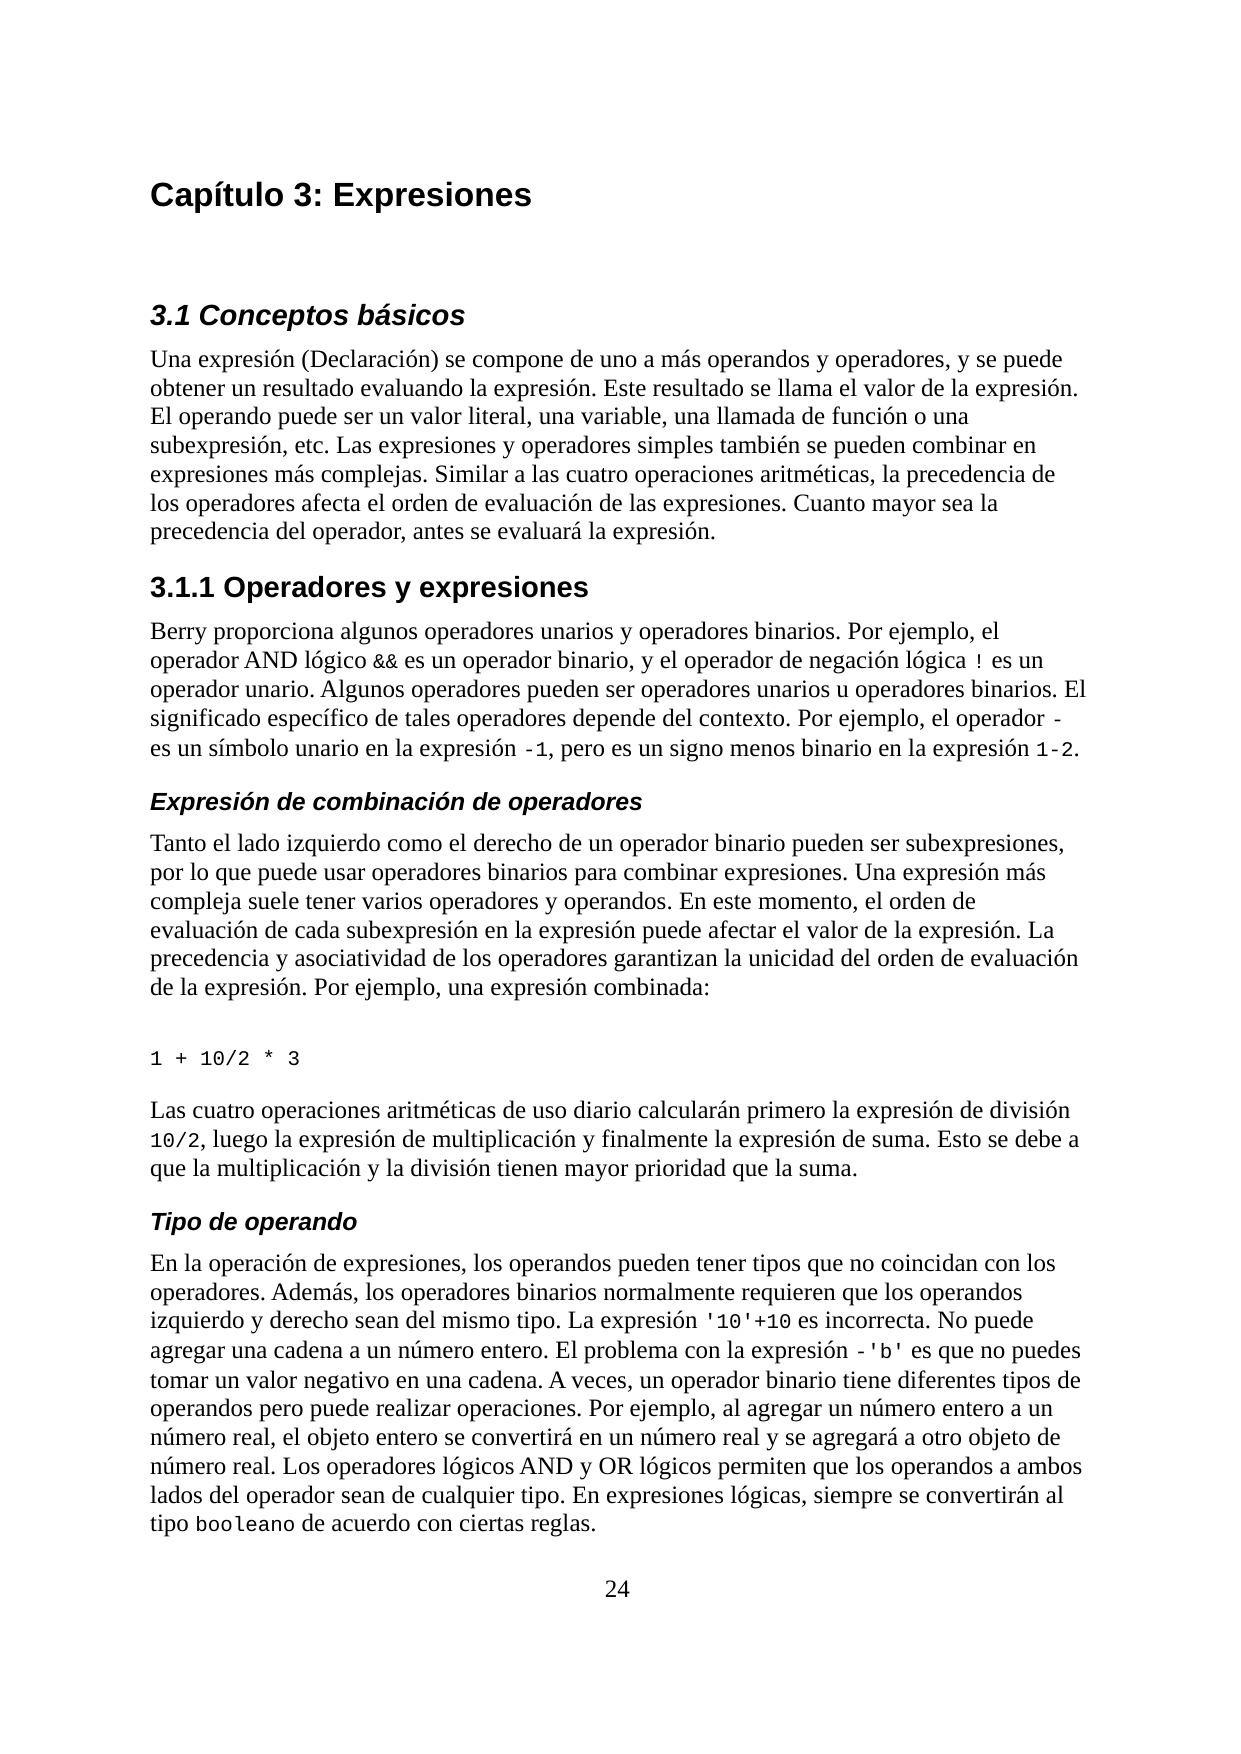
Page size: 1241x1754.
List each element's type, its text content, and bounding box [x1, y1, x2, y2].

text Tanto el lado izquierdo como el derecho de un operador binario pueden ser subexpresiones, por lo que puede usar operadores binarios para combinar expresiones. Una expresión más compleja suele tener varios operadores y operandos. En este momento, el orden de evaluación de cada subexpresión en la expresión puede afectar el valor de la expresión. La precedencia y asociatividad de los operadores garantizan la unicidad del orden de evaluación de la expresión. Por ejemplo, una expresión combinada: [150, 828, 1090, 1001]
text En la operación de expresiones, los operandos pueden tener tipos que no coincidan con los operadores. Además, los operadores binarios normalmente requieren que los operandos izquierdo y derecho sean del mismo tipo. La expresión '10'+10 es incorrecta. No puede agregar una cadena a un número entero. El problema con la expresión -'b' es que no puedes tomar un valor negativo en una cadena. A veces, un operador binario tiene diferentes tipos de operandos pero puede realizar operaciones. Por ejemplo, al agregar un número entero a un número real, el objeto entero se convertirá en un número real y se agregará a otro objeto de número real. Los operadores lógicos AND y OR lógicos permiten que los operandos a ambos lados del operador sean de cualquier tipo. En expresiones lógicas, siempre se convertirán al tipo booleano de acuerdo con ciertas reglas. [150, 1248, 1090, 1538]
text Berry proporciona algunos operadores unarios y operadores binarios. Por ejemplo, el operador AND lógico && es un operador binario, y el operador de negación lógica ! es un operador unario. Algunos operadores pueden ser operadores unarios u operadores binarios. El significado específico de tales operadores depende del contexto. Por ejemplo, el operador - es un símbolo unario en la expresión -1, pero es un signo menos binario en la expresión 1-2. [150, 616, 1090, 762]
subtitle Expresión de combinación de operadores [150, 787, 1090, 816]
subtitle 3.1 Conceptos básicos [150, 298, 1090, 331]
text 1 + 10/2 * 3 [150, 1048, 1090, 1071]
subtitle Tipo de operando [150, 1207, 1090, 1236]
subtitle 3.1.1 Operadores y expresiones [150, 570, 1090, 604]
text Una expresión (Declaración) se compone de uno a más operandos y operadores, y se puede obtener un resultado evaluando la expresión. Este resultado se llama el valor de la expresión. El operando puede ser un valor literal, una variable, una llamada de función o una subexpresión, etc. Las expresiones y operadores simples también se pueden combinar en expresiones más complejas. Similar a las cuatro operaciones aritméticas, la precedencia de los operadores afecta el orden de evaluación de las expresiones. Cuanto mayor sea la precedencia del operador, antes se evaluará la expresión. [150, 344, 1090, 545]
subtitle Capítulo 3: Expresiones [150, 175, 1090, 214]
text Las cuatro operaciones aritméticas de uso diario calcularán primero la expresión de división 10/2, luego la expresión de multiplicación y finalmente la expresión de suma. Esto se debe a que la multiplicación y la división tienen mayor prioridad que la suma. [150, 1095, 1090, 1182]
